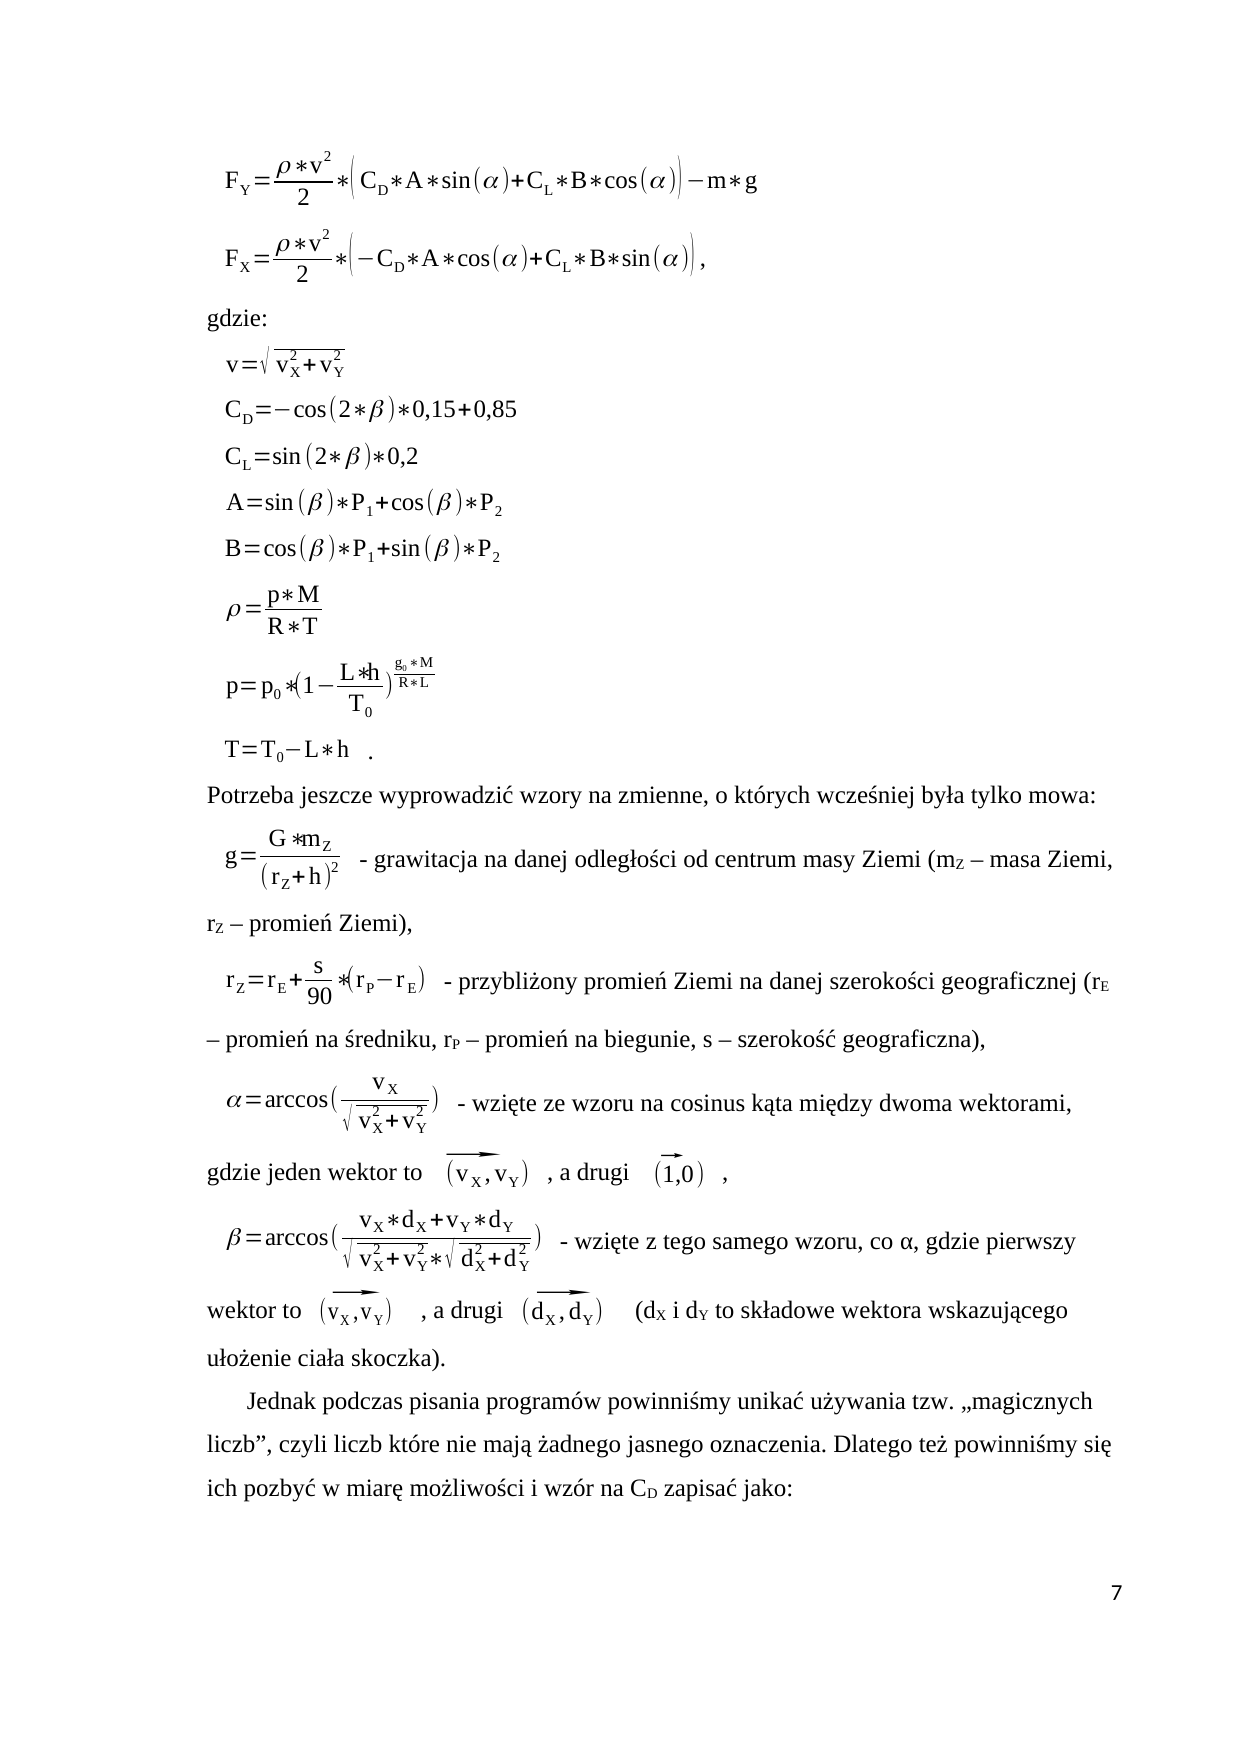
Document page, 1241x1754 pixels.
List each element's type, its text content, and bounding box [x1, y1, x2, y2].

text Jednak podczas pisania programów powinniśmy unikać używania tzw. „magicznych liczb”, czyli liczb które nie mają żadnego jasnego oznaczenia. Dlatego też powinniśmy się ich pozbyć w miarę możliwości i wzór na CD zapisać jako: [207, 1386, 1122, 1501]
text - przybliżony promień Ziemi na danej szerokości geograficznej (rE – promień na średniku, rP – promień na biegunie, s – szerokość geograficzna), [207, 951, 1122, 1053]
text - grawitacja na danej odległości od centrum masy Ziemi (mZ – masa Ziemi, rZ – promień Ziemi), [207, 823, 1122, 936]
text - wzięte z tego samego wzoru, co α, gdzie pierwszy wektor to, a drugi(dX i dY to składowe wektora wskazującego ułożenie ciała skoczka). [207, 1205, 1122, 1372]
text Potrzeba jeszcze wyprowadzić wzory na zmienne, o których wcześniej była tylko mowa: [207, 780, 1122, 809]
text . [207, 734, 1122, 766]
text gdzie: [207, 303, 1122, 332]
text - wzięte ze wzoru na cosinus kąta między dwoma wektorami, gdzie jeden wektor to, a drugi , [207, 1067, 1122, 1191]
